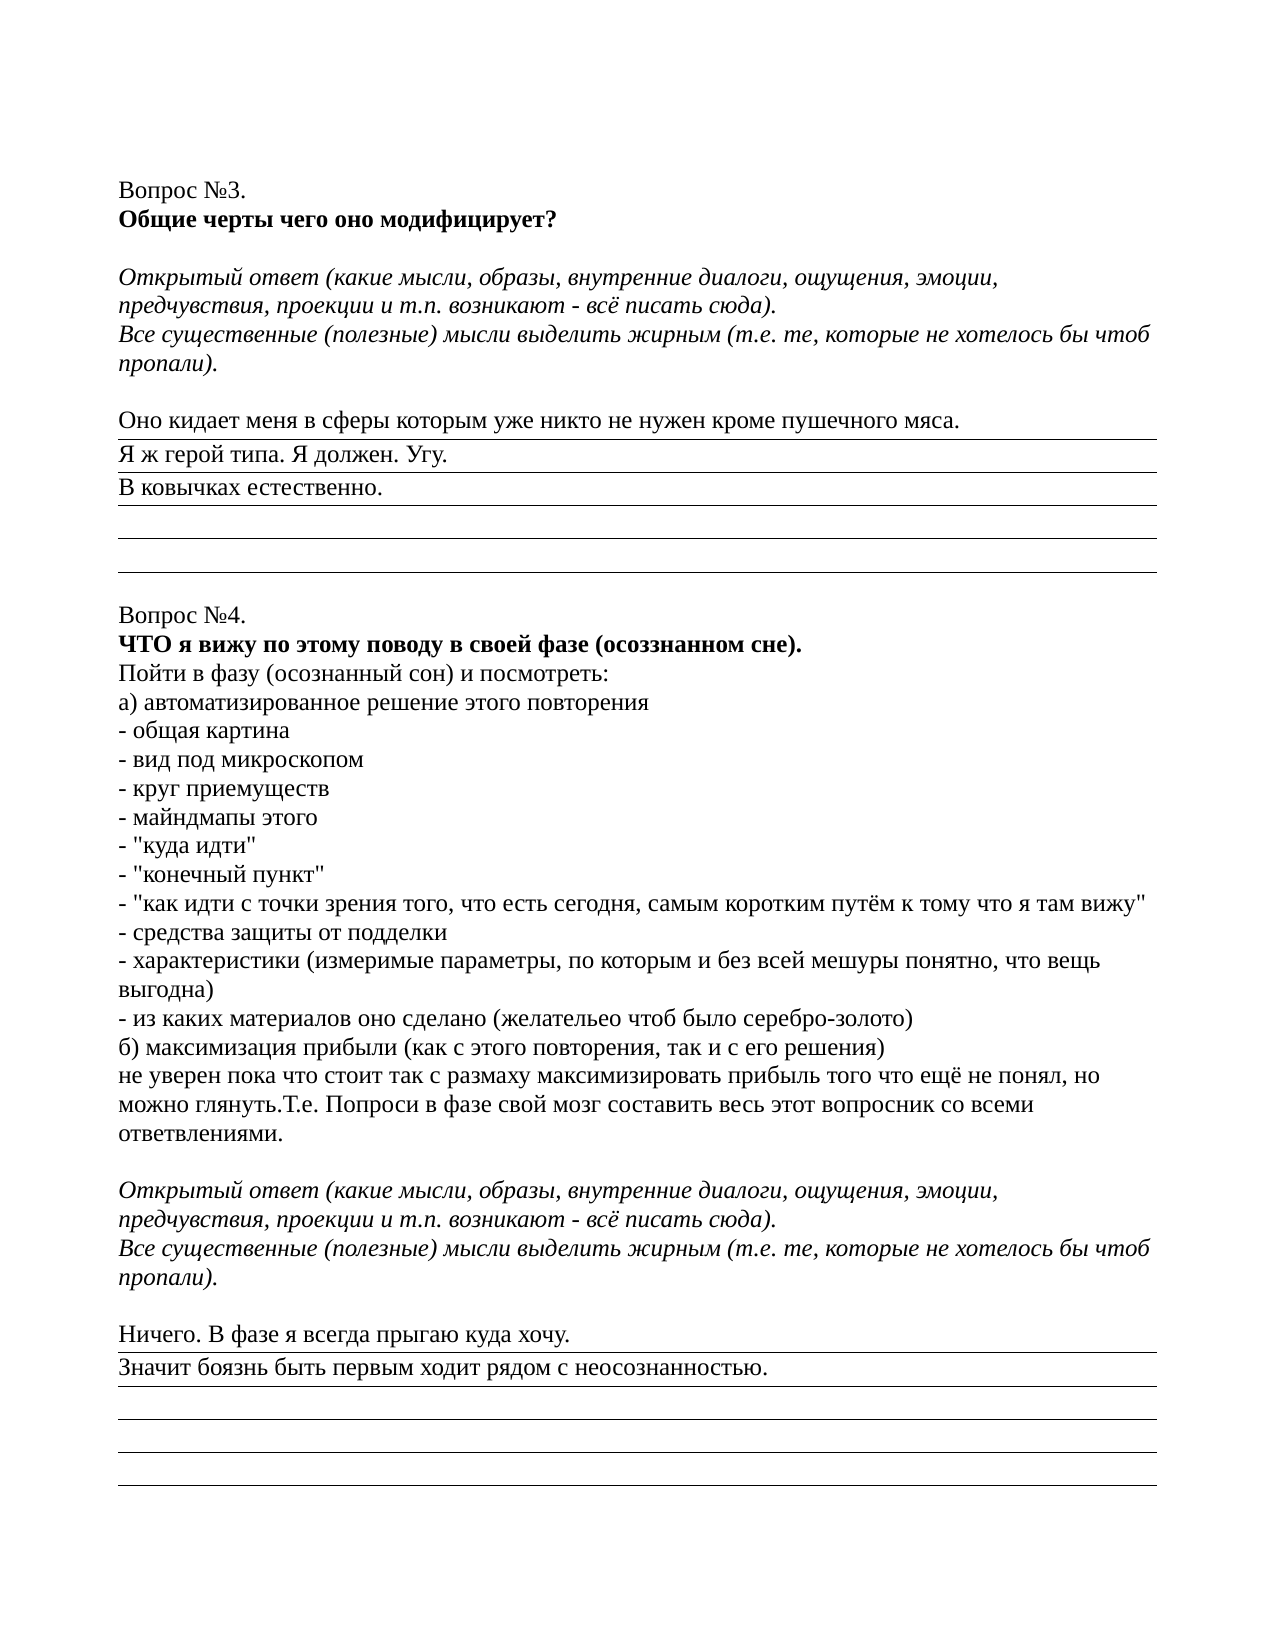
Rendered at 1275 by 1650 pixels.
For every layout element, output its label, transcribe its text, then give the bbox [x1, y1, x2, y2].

text Вопрос №3. [118, 176, 1157, 204]
text В ковычках естественно. [118, 473, 1157, 505]
text Открытый ответ (какие мысли, образы, внутренние диалоги, ощущения, эмоции, предчувствия, проекции и т.п. возникают - всё писать сюда). [118, 262, 1157, 319]
text - "как идти с точки зрения того, что есть сегодня, самым коротким путём к тому что я там вижу" [118, 888, 1157, 917]
text - майндмапы этого [118, 802, 1157, 831]
text Все существенные (полезные) мысли выделить жирным (т.е. те, которые не хотелось бы чтоб пропали). [118, 319, 1157, 377]
text - "куда идти" [118, 831, 1157, 859]
text Пойти в фазу (осознанный сон) и посмотреть: [118, 658, 1157, 687]
text - вид под микроскопом [118, 744, 1157, 773]
text ЧТО я вижу по этому поводу в своей фазе (осоззнанном сне). [118, 629, 1157, 658]
text Значит боязнь быть первым ходит рядом с неосознанностью. [118, 1353, 1157, 1386]
text Вопрос №4. [118, 601, 1157, 629]
text - характеристики (измеримые параметры, по которым и без всей мешуры понятно, что вещь выгодна) [118, 946, 1157, 1003]
text Оно кидает меня в сферы которым уже никто не нужен кроме пушечного мяса. [118, 406, 1157, 439]
text Ничего. В фазе я всегда прыгаю куда хочу. [118, 1319, 1157, 1352]
text - средства защиты от подделки [118, 917, 1157, 946]
text Общие черты чего оно модифицирует? [118, 204, 1157, 233]
text не уверен пока что стоит так с размаху максимизировать прибыль того что ещё не понял, но можно глянуть.Т.е. Попроси в фазе свой мозг составить весь этот вопросник со всеми ответвлениями. [118, 1061, 1157, 1147]
text а) автоматизированное решение этого повторения [118, 687, 1157, 716]
text Я ж герой типа. Я должен. Угу. [118, 440, 1157, 472]
text - круг приемуществ [118, 773, 1157, 802]
text б) максимизация прибыли (как с этого повторения, так и с его решения) [118, 1032, 1157, 1061]
text - из каких материалов оно сделано (желательео чтоб было серебро-золото) [118, 1003, 1157, 1032]
text Открытый ответ (какие мысли, образы, внутренние диалоги, ощущения, эмоции, предчувствия, проекции и т.п. возникают - всё писать сюда). [118, 1176, 1157, 1233]
text - общая картина [118, 716, 1157, 744]
text - "конечный пункт" [118, 859, 1157, 888]
text Все существенные (полезные) мысли выделить жирным (т.е. те, которые не хотелось бы чтоб пропали). [118, 1233, 1157, 1291]
